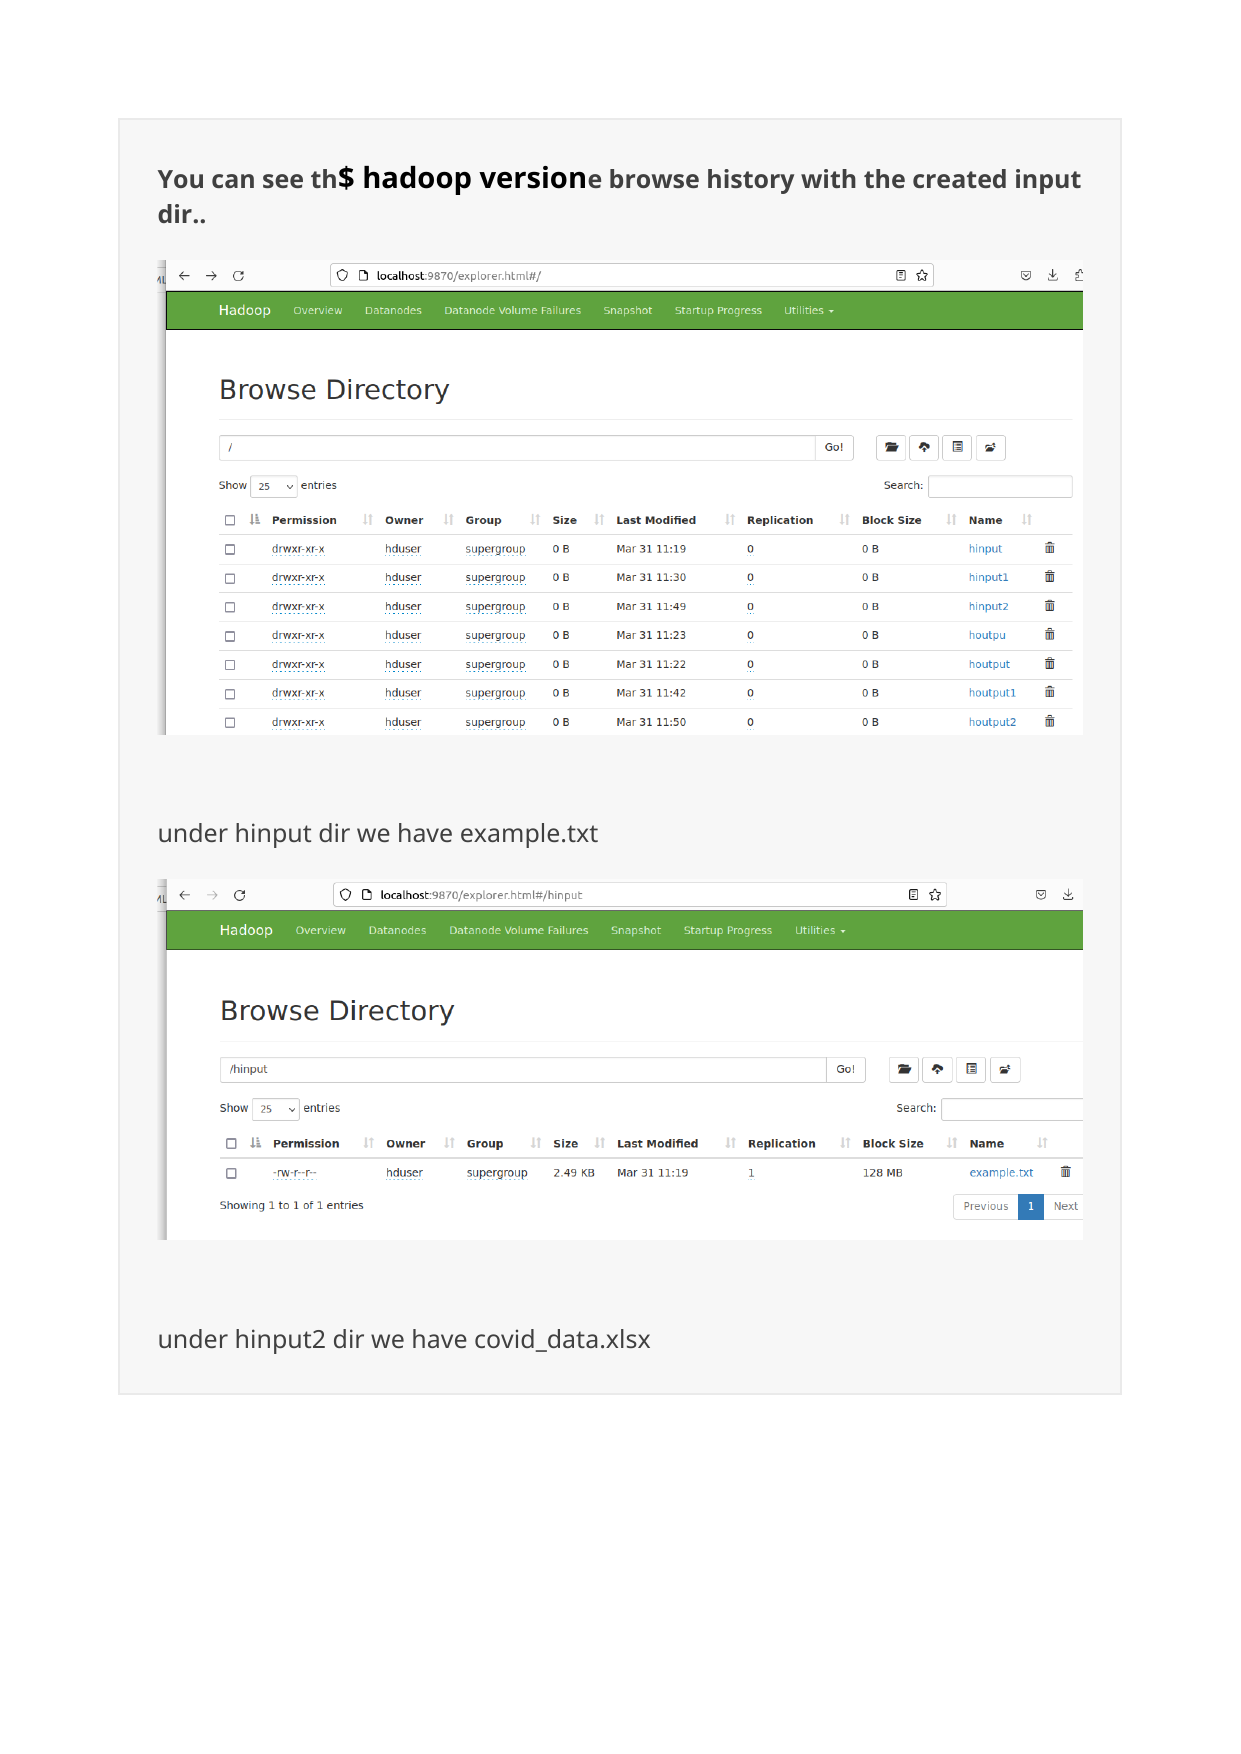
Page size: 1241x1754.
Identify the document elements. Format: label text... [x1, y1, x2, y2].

text You can see th$ hadoop versione browse history with the created input dir.. [120, 120, 1120, 231]
text under hinput2 dir we have covid_data.xlsx [120, 1283, 1120, 1393]
picture [157, 879, 1083, 1240]
text under hinput dir we have example.txt [120, 777, 1120, 850]
picture [157, 260, 1083, 735]
